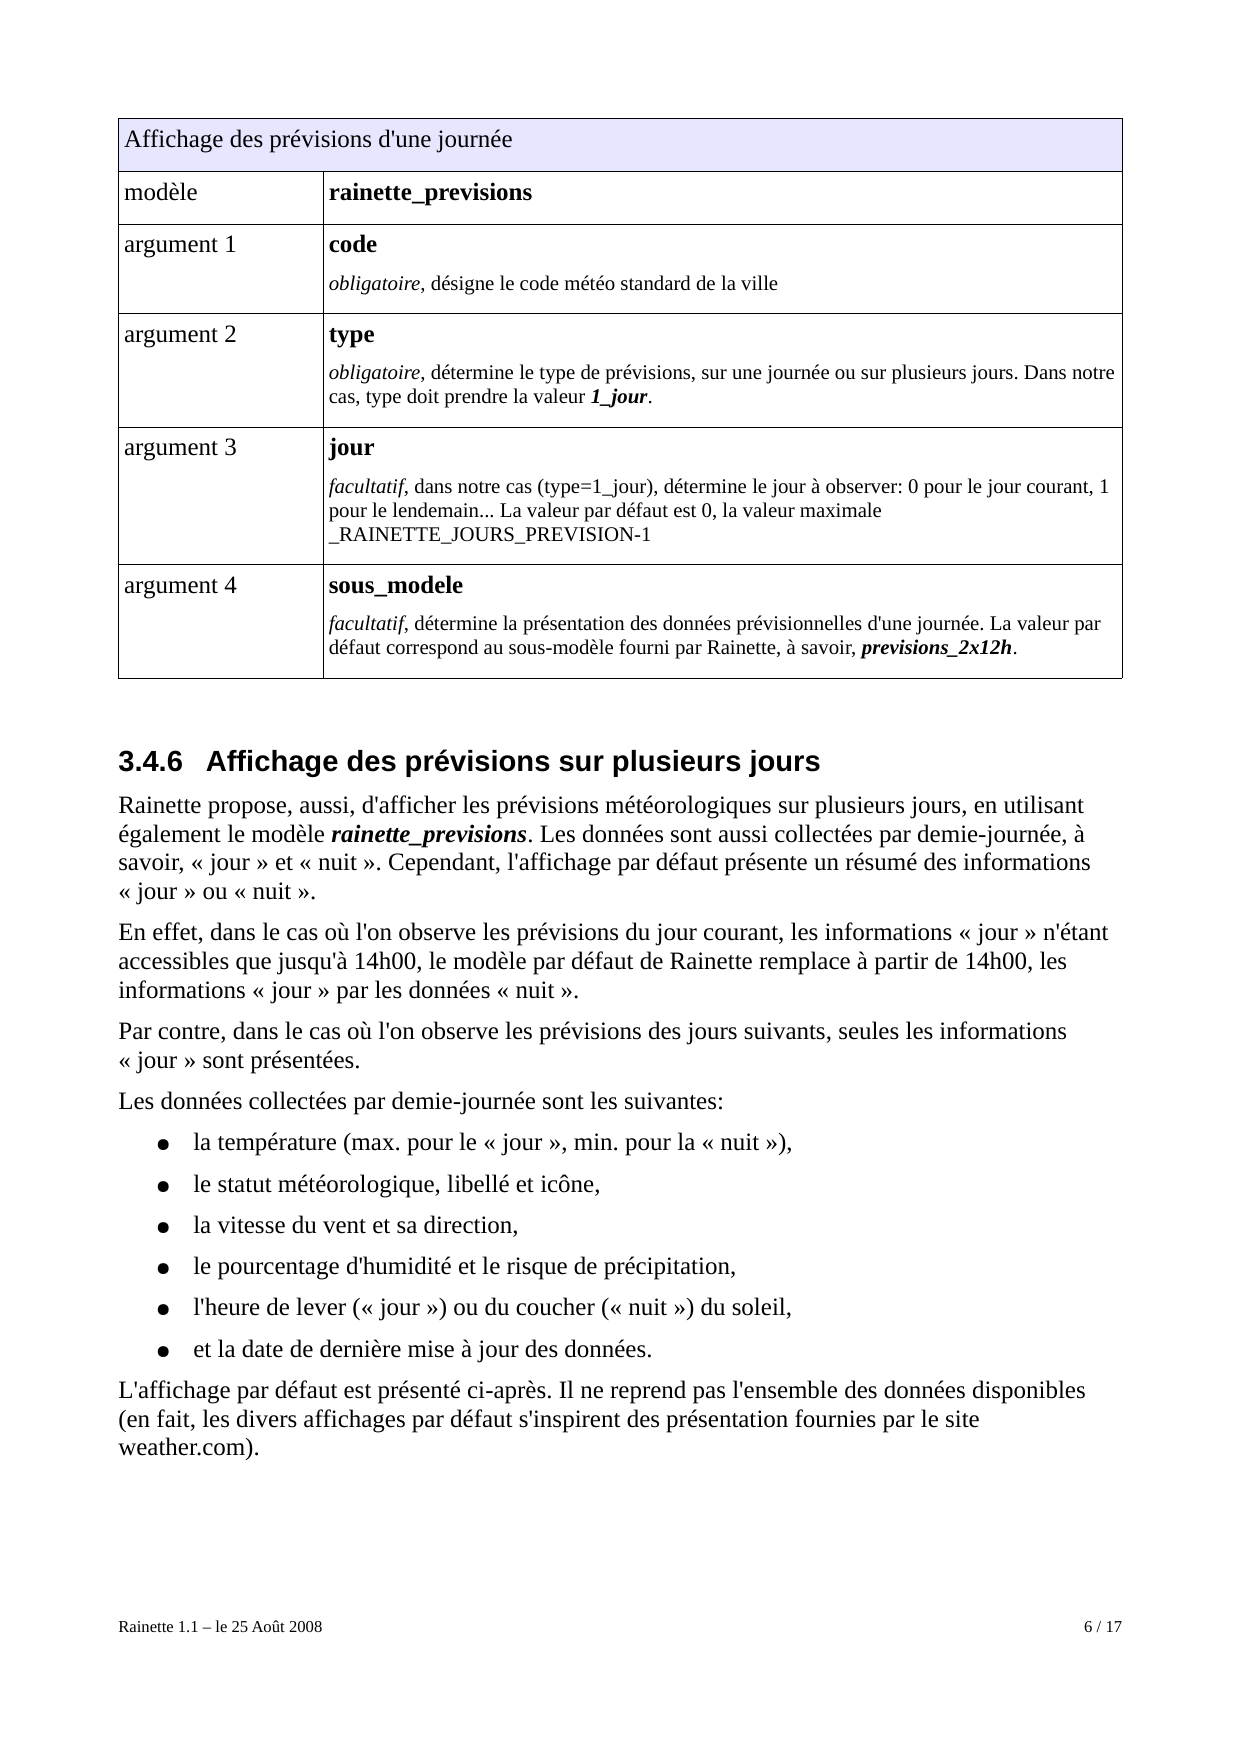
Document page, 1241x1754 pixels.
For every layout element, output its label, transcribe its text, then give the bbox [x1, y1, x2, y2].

text L'affichage par défaut est présenté ci-après. Il ne reprend pas l'ensemble des données disponibles (en fait, les divers affichages par défaut s'inspirent des présentation fournies par le site weather.com). [118, 1375, 1122, 1461]
table_header Affichage des prévisions d'une journée [119, 119, 1122, 171]
text Rainette propose, aussi, d'afficher les prévisions météorologiques sur plusieurs jours, en utilisant également le modèle rainette_previsions. Les données sont aussi collectées par demie-journée, à savoir, « jour » et « nuit ». Cependant, l'affichage par défaut présente un résumé des informations « jour » ou « nuit ». [118, 790, 1122, 905]
table_cell type obligatoire, détermine le type de prévisions, sur une journée ou sur plusieurs jours. Dans notre cas, type doit prendre la valeur 1_jour. [324, 314, 1122, 427]
list la température (max. pour le « jour », min. pour la « nuit »), [156, 1127, 1122, 1156]
table_cell argument 3 [119, 428, 323, 564]
list le statut météorologique, libellé et icône, [156, 1169, 1122, 1197]
list l'heure de lever (« jour ») ou du coucher (« nuit ») du soleil, [156, 1292, 1122, 1321]
text Par contre, dans le cas où l'on observe les prévisions des jours suivants, seules les informations « jour » sont présentées. [118, 1016, 1122, 1074]
list la vitesse du vent et sa direction, [156, 1210, 1122, 1239]
table_cell argument 4 [119, 565, 323, 677]
table_cell code obligatoire, désigne le code météo standard de la ville [324, 225, 1122, 313]
list le pourcentage d'humidité et le risque de précipitation, [156, 1251, 1122, 1280]
table_cell argument 1 [119, 225, 323, 313]
table_cell sous_modele facultatif, détermine la présentation des données prévisionnelles d'une journée. La valeur par défaut correspond au sous-modèle fourni par Rainette, à savoir, previsions_2x12h. [324, 565, 1122, 677]
list et la date de dernière mise à jour des données. [156, 1334, 1122, 1362]
table_cell rainette_previsions [324, 172, 1122, 224]
table_cell jour facultatif, dans notre cas (type=1_jour), détermine le jour à observer: 0 pour le jour courant, 1 pour le lendemain... La valeur par défaut est 0, la valeur maximale _RAINETTE_JOURS_PREVISION-1 [324, 428, 1122, 564]
table_cell modèle [119, 172, 323, 224]
text En effet, dans le cas où l'on observe les prévisions du jour courant, les informations « jour » n'étant accessibles que jusqu'à 14h00, le modèle par défaut de Rainette remplace à partir de 14h00, les informations « jour » par les données « nuit ». [118, 917, 1122, 1004]
subtitle Affichage des prévisions sur plusieurs jours [118, 744, 1122, 777]
table_cell argument 2 [119, 314, 323, 427]
text Les données collectées par demie-journée sont les suivantes: [118, 1086, 1122, 1115]
